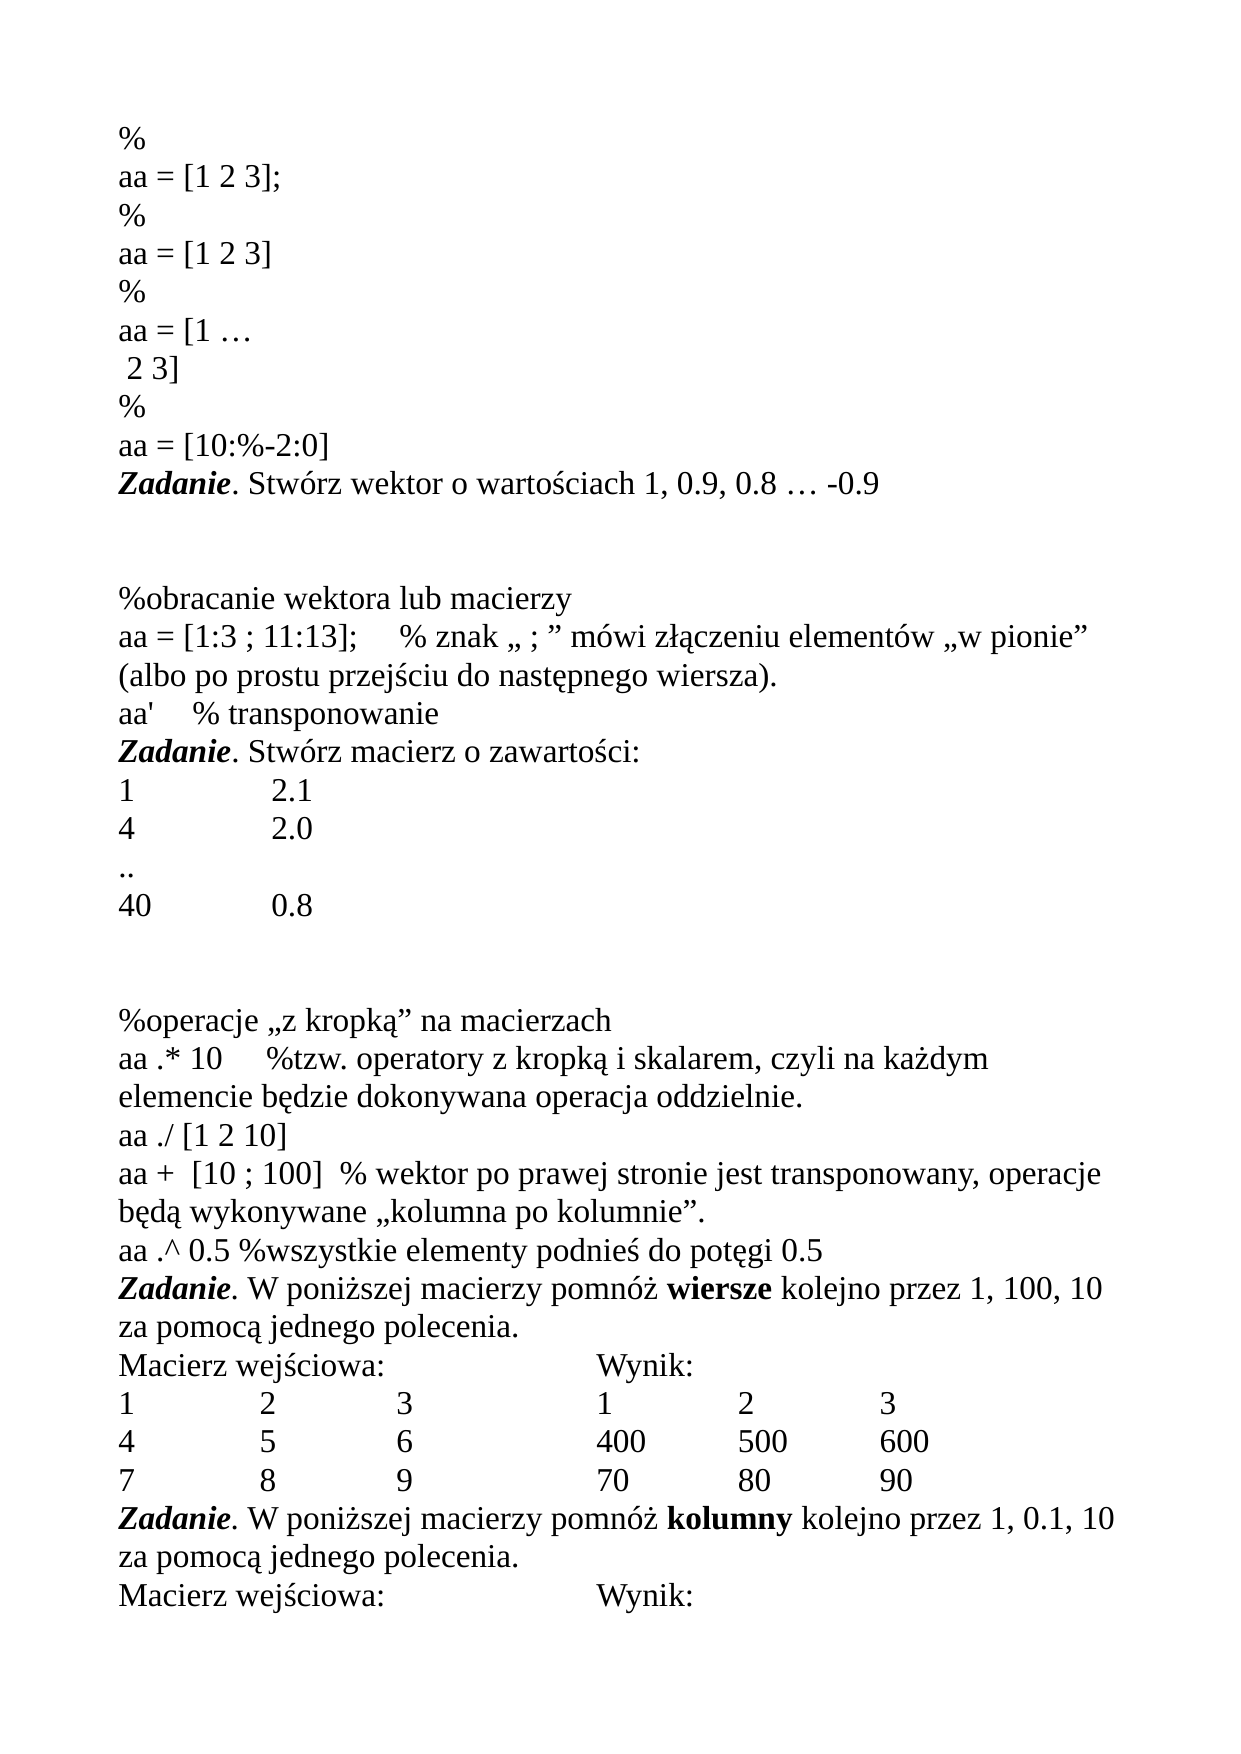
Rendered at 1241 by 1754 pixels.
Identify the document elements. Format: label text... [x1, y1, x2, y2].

text aa ./ [1 2 10] [118, 1115, 1122, 1153]
text Zadanie. W poniższej macierzy pomnóż kolumny kolejno przez 1, 0.1, 10 za pomocą jednego polecenia. [118, 1498, 1122, 1575]
text aa .* 10 %tzw. operatory z kropką i skalarem, czyli na każdym elemencie będzie dokonywana operacja oddzielnie. [118, 1038, 1122, 1115]
text aa = [1 … [118, 310, 1122, 348]
table_header Wynik: [596, 1345, 1021, 1383]
table_cell 400 [596, 1421, 738, 1460]
text aa = [1 2 3] [118, 233, 1122, 271]
table_cell [271, 846, 443, 885]
table_cell 7 [118, 1460, 259, 1498]
text aa + [10 ; 100] % wektor po prawej stronie jest transponowany, operacje będą wykonywane „kolumna po kolumnie”. [118, 1153, 1122, 1230]
table_cell 40 [118, 885, 271, 923]
text aa = [10:%-2:0] [118, 425, 1122, 463]
table_header 2 [738, 1383, 879, 1421]
table_header 2 [259, 1383, 396, 1421]
text Zadanie. Stwórz macierz o zawartości: [118, 731, 1122, 770]
text aa' % transponowanie [118, 693, 1122, 731]
text % [118, 386, 1122, 425]
table_cell 4 [118, 1421, 259, 1460]
table_cell 70 [596, 1460, 738, 1498]
text % [118, 271, 1122, 310]
table_header 1 [118, 770, 271, 808]
table_cell 8 [259, 1460, 396, 1498]
text aa = [1:3 ; 11:13]; % znak „ ; ” mówi złączeniu elementów „w pionie” (albo po prostu przejściu do następnego wiersza). [118, 616, 1122, 693]
text aa .^ 0.5 %wszystkie elementy podnieś do potęgi 0.5 [118, 1230, 1122, 1268]
text %operacje „z kropką” na macierzach [118, 1000, 1122, 1038]
table_cell 2.0 [271, 808, 443, 846]
table_cell 90 [879, 1460, 1021, 1498]
table_cell .. [118, 846, 271, 885]
table_header Macierz wejściowa: [118, 1345, 596, 1383]
table_cell 600 [879, 1421, 1021, 1460]
table_cell 6 [396, 1421, 555, 1460]
text 2 3] [118, 348, 1122, 386]
text % [118, 195, 1122, 233]
text %obracanie wektora lub macierzy [118, 578, 1122, 616]
table_cell [555, 1383, 596, 1498]
table_header Wynik: [596, 1575, 1021, 1613]
text Zadanie. W poniższej macierzy pomnóż wiersze kolejno przez 1, 100, 10 za pomocą jednego polecenia. [118, 1268, 1122, 1345]
table_cell 4 [118, 808, 271, 846]
text Zadanie. Stwórz wektor o wartościach 1, 0.9, 0.8 … -0.9 [118, 463, 1122, 501]
table_cell 9 [396, 1460, 555, 1498]
table_cell 5 [259, 1421, 396, 1460]
table_header 3 [396, 1383, 555, 1421]
table_header 1 [118, 1383, 259, 1421]
table_cell 500 [738, 1421, 879, 1460]
table_header 1 [596, 1383, 738, 1421]
table_header 3 [879, 1383, 1021, 1421]
text % [118, 118, 1122, 156]
table_cell 0.8 [271, 885, 443, 923]
table_header 2.1 [271, 770, 443, 808]
text aa = [1 2 3]; [118, 156, 1122, 195]
table_header Macierz wejściowa: [118, 1575, 596, 1613]
table_cell 80 [738, 1460, 879, 1498]
